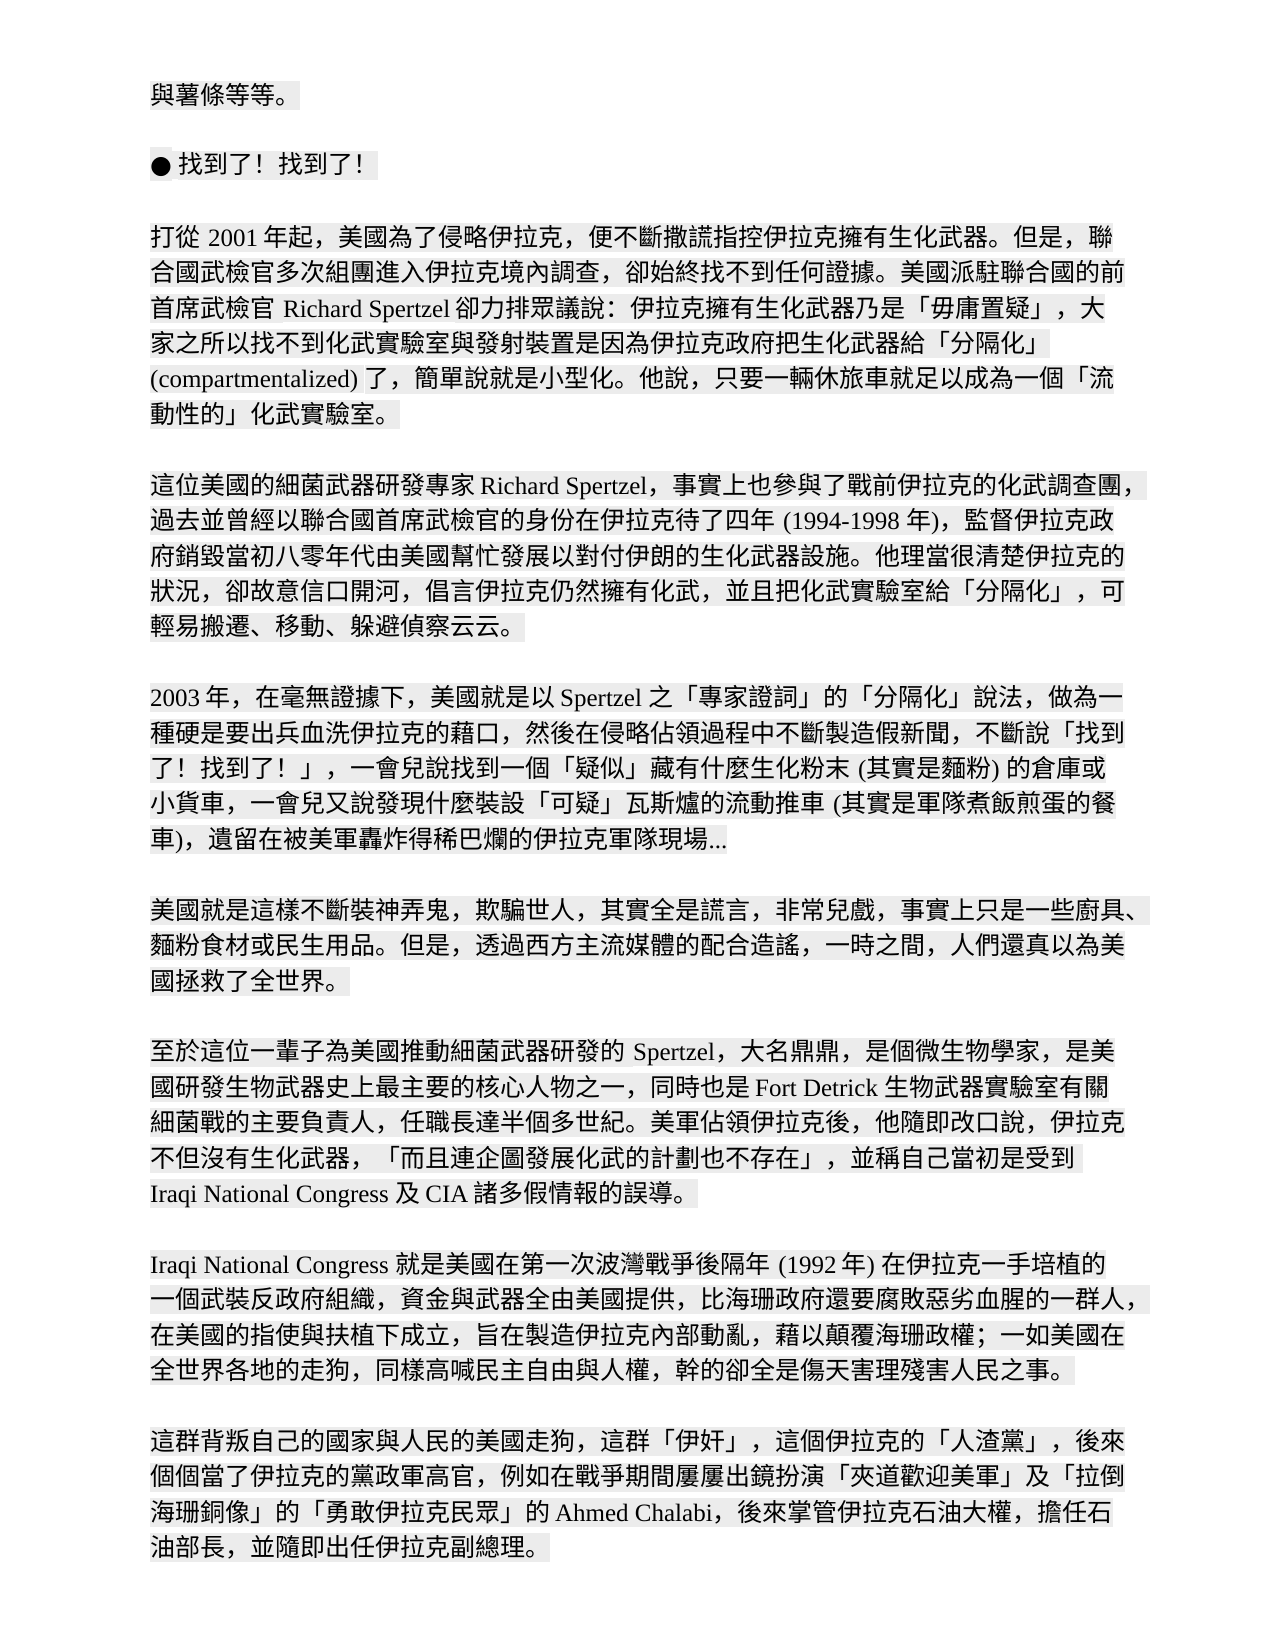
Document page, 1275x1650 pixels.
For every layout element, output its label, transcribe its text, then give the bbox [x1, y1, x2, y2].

text 生物武器：一個更陰暗的未來(12) 陳真2020. 04. 01. 在「生物武器：一個更陰暗的未來 (7)」裏，我寫著： 「美軍發動戰爭入侵伊拉克期間，西方媒體每天斗大標題寫著 『找到了！找到了！找到生物武器了！』、『再度破獲伊拉克化武實驗室！』然後配上一些驚悚圖片，例如一堆美軍穿戴全套防毒配備，在破舊的倉庫裏，圍繞著堆積如山的麻布袋，說裏頭藏有『可疑粉末』。報導說，這些全是生化武器，好幾公噸，終於找到了，世界得救了，感謝美軍，感謝布希。人們叫好，爭相傳頌，布希支持度甚至高達八、九成。 但是，後來卻一一揭穿，那其實是個年久失修的麵粉工廠。甚至還有張照片，照片中隱隱約約似乎是個可以推著走、類似攤販賣東西的小推車。西方主流媒體驚悚的頭條新聞卻寫說『又找到了！！』，說這是『狡猾的海珊』為了躲避美軍追緝所架設的『流動性』化武實驗室。可是後來拆穿，你知道它是什麼嗎？它就是一個可以當場炒菜煎蛋、可以推著走的流動攤販小推車。」以前我住英國時，宿舍轉角處就有這樣一個攤子，賣些漢堡、咖啡與薯條等等。 ● 找到了！找到了！ 打從 2001年起，美國為了侵略伊拉克，便不斷撒謊指控伊拉克擁有生化武器。但是，聯合國武檢官多次組團進入伊拉克境內調查，卻始終找不到任何證據。美國派駐聯合國的前首席武檢官 Richard Spertzel卻力排眾議說：伊拉克擁有生化武器乃是「毋庸置疑」，大家之所以找不到化武實驗室與發射裝置是因為伊拉克政府把生化武器給「分隔化」(compartmentalized) 了，簡單說就是小型化。他說，只要一輛休旅車就足以成為一個「流動性的」化武實驗室。 這位美國的細菌武器研發專家Richard Spertzel，事實上也參與了戰前伊拉克的化武調查團，過去並曾經以聯合國首席武檢官的身份在伊拉克待了四年 (1994-1998 年)，監督伊拉克政府銷毀當初八零年代由美國幫忙發展以對付伊朗的生化武器設施。他理當很清楚伊拉克的狀況，卻故意信口開河，倡言伊拉克仍然擁有化武，並且把化武實驗室給「分隔化」，可輕易搬遷、移動、躲避偵察云云。 2003年，在毫無證據下，美國就是以Spertzel 之「專家證詞」的「分隔化」說法，做為一種硬是要出兵血洗伊拉克的藉口，然後在侵略佔領過程中不斷製造假新聞，不斷說「找到了！找到了！」，一會兒說找到一個「疑似」藏有什麼生化粉末 (其實是麵粉) 的倉庫或小貨車，一會兒又說發現什麼裝設「可疑」瓦斯爐的流動推車 (其實是軍隊煮飯煎蛋的餐車)，遺留在被美軍轟炸得稀巴爛的伊拉克軍隊現場... 美國就是這樣不斷裝神弄鬼，欺騙世人，其實全是謊言，非常兒戲，事實上只是一些廚具、麵粉食材或民生用品。但是，透過西方主流媒體的配合造謠，一時之間，人們還真以為美國拯救了全世界。 至於這位一輩子為美國推動細菌武器研發的 Spertzel，大名鼎鼎，是個微生物學家，是美國研發生物武器史上最主要的核心人物之一，同時也是Fort Detrick 生物武器實驗室有關細菌戰的主要負責人，任職長達半個多世紀。美軍佔領伊拉克後，他隨即改口說，伊拉克不但沒有生化武器，「而且連企圖發展化武的計劃也不存在」，並稱自己當初是受到 Iraqi National Congress 及CIA諸多假情報的誤導。 Iraqi National Congress 就是美國在第一次波灣戰爭後隔年 (1992年) 在伊拉克一手培植的一個武裝反政府組織，資金與武器全由美國提供，比海珊政府還要腐敗惡劣血腥的一群人，在美國的指使與扶植下成立，旨在製造伊拉克內部動亂，藉以顛覆海珊政權；一如美國在全世界各地的走狗，同樣高喊民主自由與人權，幹的卻全是傷天害理殘害人民之事。 這群背叛自己的國家與人民的美國走狗，這群「伊奸」，這個伊拉克的「人渣黨」，後來個個當了伊拉克的黨政軍高官，例如在戰爭期間屢屢出鏡扮演「夾道歡迎美軍」及「拉倒海珊銅像」的「勇敢伊拉克民眾」的Ahmed Chalabi，後來掌管伊拉克石油大權，擔任石油部長，並隨即出任伊拉克副總理。 ● 這回真的找到了！ 2003年5月28日，也就是美軍入侵佔領伊拉克的隔月，英國《衛報》發表了一篇調查報導，標題諷刺性地寫著：「終於！美軍終於找到生化武器了！」不過，它還有個副標寫著「是在美國馬里蘭州找到！」 https://bit.ly/2QUyftY 該報導所指的發現大規模殺傷武器的地點，就是當時 (2001年) 準備重新啟用、位於馬里蘭州的美軍 Fort Detrick 生物武器實驗室。經過兩年 (2001年到 2003年) 的挖掘與清理，竟然陸續找到高達兩千多公噸的各種恐怖病原體，包括天花病毒、肉毒桿菌、炭疽桿菌、Brucella melitensis (梅里特布魯氏菌，可引起類似感冒症狀的布氏桿菌病--Brucellosis)，以及引發肺炎的 Klebsiella (克雷伯氏菌屬)等等等。 除了病毒與細菌外，竟然還找到各種化學武器，包括美軍在越戰中噴灑了至少九萬多公噸的橙劑 (agent orange)。根據美國哥倫比亞大學公衛政策與管理學系教授 Jeanne Stellman 的幾篇研究，例如2018年5月發表於《美國公衛期刊》(American Journal of Public Health)的論文估計，越戰中，約有兩百多萬至四百八十萬越南人曝露於美軍的橙劑毒害中，受到各種不同程度的傷害。： https://bit.ly/2R0rqHu 美軍所使用的橙劑，含有「世紀之毒」戴奧辛之中的劇毒成份，是一級致癌物，包括血癌、肺癌、大腸癌、軟組織肉瘤與肝癌等，另外還會產生各種神經系統與運動神經元病變 (例如帕金森氏症)及全身性皮膚病變等等等。更可怕的是，禍延子孫世世代代，導致越南生出數十萬恐怖畸胎或中樞神經發育缺損的無腦兒、頭骨畸形、脊柱裂、顏面缺損、四肢極度萎縮、無眼或眼球爆出、心臟瓣膜缺損及智能不足嬰幼兒與兒童精神病等等等。 橙劑新生兒症狀： https://bit.ly/2UBuoo8 你可以在上面這個「美國退伍軍人協會」(United States Department of Veterans Affairs，簡稱 VA) 的網站上找到一些相關病變資料。 以下是幾張照片，很多橙劑新生兒完全沒有眼睛或眼睛爆出： https://bit.ly/2WVPz5P https://bit.ly/2yqWl9p 根據越南官方統計，戰爭期間，約有三百多萬人罹癌或其它病變與腦傷 (其中多數為兒童)，四十多萬人死亡。至今已戰後四十多年，目前已第三代，但仍持續受害，約有五十萬名新生兒畸形，合併其他各種病變及基因變異與兒童期精神病等等等。但是，美國卻堅稱橙劑「對人體無害」，數十年後則改口說「不確定」是否與相關各種病變有所關聯，言行相當卑鄙。 半島電視台報導： https://bit.ly/2UBZ7kV 半島電視台系列影片： https://bit.ly/2UzwiWg https://bit.ly/2UTbNCT 戰後，仍有大約兩百萬越南人間接受害，因為橙劑滲透土壤之半衰期超過一百年，嚴重污染水源；不管是喝進肚子或皮膚接觸水源，或是吃下污染農作物，就有可能受害，滲透全身血液；甚至許多越南婦女 (特別是毒害較嚴重的南越) 的母乳中，發現極高濃度的戴奧辛成份。 就連當初負責噴灑橙劑的美軍都集體罹癌或產生各種病變，受害人數約二十萬，戰後提出訴訟並贏得部份勝訴，越南的集體官司亦然。許多案子仍在持續進行中。我從二十多年前開始比較有系統性的關注橙劑的問題，以後有機會再多寫。 喝下橙劑幾毫升便足以致人於死，更何況短短六年內 (1965至1971年) 漫天灑下九萬公噸的巨量，瘋狂灑遍整個越南，高達三千一百八十一個村落受害，摧毀兩百多萬公頃 (即兩萬多平方公里) 的森林。後來，在國際輿論壓力下，美國才停止。有些當年的噴灑熱點地區，直到四十年後，仍然可以檢驗出超標高達數百倍的致死性戴奧辛濃度。 我常感到很納悶很可悲，為什麼會有人泯滅人性到這種地步？美國人是不是根本不把別人當人看？這是在打仗嗎？這根本就是種族滅絕的行徑。 除了橙劑外，Fort Detrick 現場還挖出有「毒劑之王」之稱的芥子氣液體毒劑等。預計還得再挖四年 (亦即挖到2007年) 也許才能清理乾淨。 底下有幾張橙劑受害者照片，真的是相當可悲。中間那張是美軍噴灑橙劑的分布地圖，遍及整個越南： https://bit.ly/2QYR7Ib 底下仍是一些橙劑兒童照片。看這些照片很令人難受，不過，還是懇求各位仔細看看，看進心裏去。 我跟大家一樣，不喜政治，討厭議論，平常只喜歡風花雪月琴棋書畫，可是，當大難來襲時，就如陳凱歌所說，它其實不過就像「天上的大星」，是個白日夢，而生活就是生活；「往後的日子才是生活，過去的只是一個夢」。 我亦常感無奈，不知道那些整天歌頌美國什麼民主自由與人權的人，究竟幾時才願意摸著良心說話？ 照片：https://bit.ly/2JswC2A 照片：https://bit.ly/39GXdDz 照片：https://bit.ly/343vzj4 照片：https://bit.ly/2X3Mu3x (按右側箭頭輪播) 照片：https://bit.ly/2UQSzxI 影片：shorturl.at/diux1 回到Fort Detrick 實驗室的主題。 如果你知道自己將挖出一些什麼東西，那還好。駭人的是，你根本不知道將挖出什麼恐怖病原體或揮發性毒劑或一般防護衣也防護不了的各種劇毒。比方說，現場挖出一堆根本不知道究竟是裝著什麼東西的瓶瓶罐罐與高壓消毒瓶以及人工釀造含有各種不明病原體的大量「泥狀物」，同時還挖出好幾隻已經死了三十幾年、以福馬林進行防腐、死狀恐怖的罐裝實驗鼠，相當可怕。 可怕之處就在於沒有目錄清單，隨便亂埋亂丟，外洩風險極高，清理者根本不知道自己會挖出什麼東西來，更不知其危險等級，不知是否防護妥當以及是否可能透過空氣與水源危及社會大眾。 《衛報》報導說：「就在兩個月前 (2003年3月)，伊拉克因為提不出早在十多年前便已銷毀生化武器的目錄清單做為佐證，美軍便以此為藉口而發動侵略戰爭。」美國一口咬定，倘若真的銷毀，必定會有所有病原體及化學毒物的目錄清單，否則便是說謊。 但是，「非常諷刺的是，美國最大的生物武器實驗室自己也根本沒有目錄清單」，遑論掩埋地點的詳細登載；清理人員根本不知道自己將會挖出什麼可怕的病毒或細菌。他們擔憂己身安危，但也只能對著記者自我解嘲說「我們其實根本不知道會挖出什麼，不過你放心，我們基本上已經排除挖出核彈的可能性。」 ● 惡名昭彰的 Fort Detrick 特別令人髮指的是：Fort Detrick 生物武器實驗室建造於1943年，它的第一批實驗室人員是誰你知道嗎？就是喪心病狂的日軍731部隊以及納粹醫官，他們都有著各種泯滅人性的人體活體實驗之豐富經歷。 老實說，在我過去仍是個傻蛋時，根本不相信這是事實。美國做為二戰戰勝國，打著反對法西斯的民主自由旗號，如此「熱愛人權」的一個國家，怎麼可能會把這些曾經抓來上萬名活人從事殘酷人體實驗的惡魔當成貴賓招待，還幫他們泯滅罪證，動用外交手段助其脫罪，做為獲取人體實驗數據的政治交換條件；然後還把他們迎接回美國，供以榮華富貴，為美國繼續發揮製造生物武器的「專長」。這些事我以後有機會再多講。 Jeffrey A.Lockwood 是個著名昆蟲學家，美國懷俄明大學 (University of Wyoming)「自然科學與人文學科」的講座教授，對生物武器頗有研究，2009年寫了一本書叫做《Six-Legged Soldiers: Using Insects as Weapons of War》(六隻腳的士兵：以昆蟲做為一種生物武器)： https://amzn.to/3bC3Nge Lockwood教授指出：Fort Detrick 生物武器實驗室於二次戰後吸收大量納粹與731部隊的科學家。 這些人，兩手血腥；戰時，利用俘虜，或是任意抓來上萬名中國平民男女老幼及少部份朝鮮人與聯軍，甚至特地抓捕中國軍人的家屬來從事人體活體解剖，或甚至活體解剖孕婦，觀察胎兒每個時期的變化；許多時候不打麻藥，說麻藥會影響生物數據的準確性，並以活人從事極其殘酷的各種人體實驗，例如凍傷實驗、離心旋轉實驗、人畜雜交實驗、真空實驗、大氣壓力實驗 (觀察人體器官、眼球、腸子如何膨漲爆出體外及人體相關生理反應)、活體炸藥實驗、大人與幼童之刻意使之感染各種病原體之實驗，藉以研發病毒及細菌等生物武器；某種變態實驗對象甚至包括母子 (說要「觀察母愛」)，從事各種極其邪惡的活體實驗。 底下有些照片，懇請大家仔細看，記住日本人所做的這一切： https://bit.ly/39BZfoG https://reurl.cc/b5kL2X 這些人不是人，而是魔鬼撒旦。我平常很不喜歡聽中共講一句話，那就是「中日友好」。它媽的怎麼友好？我就是沒辦法和大多數日本人友好，因為他們大多仇視中國、輕視華人，仰慕白人；不但完全沒有一絲悔意與歉意，反而對中國充滿敵意與鄙視，你如何可能和這樣一個國家的國民友好？ 我沒法假裝有愛心，我就是恨日本人，想起日本人毫無人性的暴行，我就是恨。我能理解寬恕與原諒的道理，但你要寬恕原諒日本人什麼？他們根本沒有一絲悔意，反而持續敵對中國，敵視華人。 請你仔細看看這個，請你告訴我如何可能不恨？ https://bit.ly/342Cn0o 請你再仔細看看這個，請你告訴我如何能夠不恨？ https://bit.ly/3dXxOcq 這些事，實在很不想講。我常說以後有機會再講，但我總是儘可能避而不談。念高一時 (我在台北念高中)，第一次自己寫傳單，自己一個人在我高一住的地方 (台北西門町) 發自己寫的傳單，就是因為日本人的這些所作所為。它媽的日本人還像人嗎？ Lockwood 教授指出：美國於1943年，亦即二戰結束前兩年，成立 Fort Detrick 生物武器實驗室，並於戰後立即吸收大量納粹與日本731部隊的科學家，從事生物武器研究；不但研究，而且在韓戰時付諸實行，以跳蚤、蚊子和頭蝨等昆蟲做為一種「六腳士兵」，做為一種傳遞擴散病毒或病菌的「疾病載體」(disease vectors)；先在部份不知情的平民或敵軍身上使之染病，然後再予以釋放回鄉，擴大傳播，或是以炸彈投擲到敵人的土地上，引爆疫情。 Lockwood教授指出，1950年秋天，美國國防部承認此事，並說這是美國生物武器的「首度使用」，其主要推手就是Fort Detrick 生物武器實驗室裏這些喪心病狂的科學家，包括日本731部隊主要成員及納粹醫官。 ● 自導自演的炭疽桿菌粉末攻擊事件 五零年代以後，一直到大約1973年，前後長達二十多年的時間，Fort Detrick 實驗室除了以動物做為實驗對象外，同時也以人體做實驗 (稱之為“human guinea pigs”，亦即「人類白老鼠」)，例如所謂的「CD-22計劃」(Project CD-22)及「白外套行動」(Operation Whitecoat) 等等。不過，這些屬公開性質的研究計劃當然都是採取所謂「自願」方式。 1969年，尼克森總統下令關閉Fort Detrick。此舉並非因為美國人良心發現，而是因為當年核子彈的量產及殺傷力之高度提升，使得美國領導人認為生化武器之殲敵效果相對失色，而且有可能不慎感染自己人或擴散到自己國家。 Fort Detrick 雖然於1969年11月關閉，但仍做為收藏各種病原體的「巨大倉庫」，並仍從事一些「正常」研究 (亦即非關武器化的「防禦性」生物研究，例如研發疫苗)。基本上，直到1993年，它都仍然還是持續運作，只是研發內容有所限制。2001年，布希政府對全世界發動所謂「反恐戰爭」，假反恐，真侵略，重啟並擴大實驗室規模，於是展開長達至少六年的清理行動。 重啟之初，布希政府更是玩了一齣後來證實是自導自演的所謂「炭疽桿菌粉末攻擊事件」，藉以做為「反恐戰爭」的藉口。一些美國議員與行政人員陸續接到裝有所謂炭疽菌粉末的信件，導致五人死亡，數十人感染。美國馬上把箭頭指向賓拉登，指向基地組織，指向伊斯蘭，指向散落世界各地的反美人士，從而發動針對阿富汗的侵略戰爭。 但是，直到七年後的 2008年7月，FBI 才「證實」，寄出這些致命毒信的是 Fort Detrick 生物武器實驗室的工作人員Bruce Ivins。據美媒報導，這位人員不知心懷何種不滿，因此寄出毒信；情治人員在距離Fort Detrick八英哩外的一座池塘找到相關犯罪工具；FBI 強調，Ivins 之所以犯下此案的動機只是為了「促進疫苗的研發」。 正常人應該不會相信這個荒唐故事。至於這位被官方說法給認定為發動生物恐攻的「凶手」，竟然莫名其妙就「自殺」了。FBI 說是「畏罪自殺」，但我看比較像是「被自殺」。 ● Fort Detrick 為何突然被勒令關閉？ 這個由CIA掌控、擁有全世界最可怕的各種病原體之Fort Detrick 生物武器實驗室有多龐大你知道嗎？53平方公里！裏頭至少有六百多棟建築，大約是兩個花蓮市、七千四百個足球場那麼大；成立近80年，聲名狼藉，此次因為新冠病毒而再度成為各方矚目的焦點。主要起因於去年 (2019 年) 七月，因為多項違規而遭到美國疾病管制中心 (CDC) 勒令關閉。 若非情節嚴重，以CDC的政治權力等級，根本不可能直接下令全面關閉。實驗室關閉前後，九百多位工作人員遭到隔離檢疫，隨即爆發數千名神祕肺炎病例及所謂「流行性感冒大流行」，三千六百萬人染病，三十五萬人發展成重症入院，兩萬多人死亡。美國CDC主任Robert Redfield 於今年三月十一日，方才於聽證會中承認曾進行屍體解剖，證實這波所謂「流感大流行」之部份死者確實是新冠病毒患者。 但是，美方以國安為由，至今依舊拒絕透露更多病例資料，並且從去年數千萬人染病的所謂「流感大流行」疫情爆發之初，便極力掩飾與淡化。「世界衛生組織」人員多次要求派遣專家前往協助調查，但美國始終拒絕發給簽證；對內則封鎖消息，禁止各方醫學與公衛專家參與相關會議或調閱資料。 至於此次關閉Fort Detrick生物武器實驗室的原因，疑似病原體外洩，究竟細節如何，美軍方面不但諱莫如深，美國政府並迅速刪除各方報導，相關人員則對外一律封口。 UCLA (加州大學洛杉磯分校) 公衛學院流行病學系的網站上有個「生物恐怖主義資料庫」(ARCHIVES ON BIO-TERRORISM)，裏頭有過去大約二十年來的上千筆報導： (1) https://www.ph.ucla.edu/epi/bioter/archivesbio1.html (2) http://www.ph.ucla.edu/epi/bioter/archivesbio2.html 你只要稍微花點時間關注一下這些資料，你就會清楚地知道：生物武器病原體的外洩以及各種傷天害理之事，並不是什麼陰謀論，而是經常性發生的事情，差別只是在於不同動機 (蓄意或意外？)及傷害規模大小。 當然不能說全世界「只有」美國才會幹這樣一些事，就好像我不能說全世界「只有」美國才會發動侵略戰爭。但我能說：美國毫無疑問是生化武器這方面的惡行之中最大且最為肆無忌憚的一個國家，幾乎就是全世界所有相關惡行的全部了。 但我現在不是要討論其對外惡行，而只是想說明Fort Detrick 實驗室為何在去年七月被迫關閉。 從 UCLA 這兩個資料庫，你仍然可以找到幾篇關於去年關閉 Fort Detrick 的報導，比方說原先登載於《華盛頓郵報》的「生物武器戰爭的恐怖遺跡出土」(Ft. Detrick Unearths Hazardous Surprises：Cleanup Finds Debris Of Biological Warfare)： https://bit.ly/2X3OBo2 以及原載於 The Frederick News-Post 的「疾管中心揭露更多Fort Detrick 的弊端」(CDC Inspection Findings Reveal More about Fort Detrick Research Suspension) https://bit.ly/2RgSy5h 另外還有《紐約時報》的兩篇報導：「Fort Detrick實驗室無法通過安檢，遭全面無限期關閉」(Fort Detrick lab shut down after failed safety inspection; all research halted indefinitely)，以及「出於安全理由，致命細菌實驗研究勒令停止」(Deadly Germ Research Is Shut Down at Army Lab Over Safety Concerns)： https://bit.ly/343K72h https://nyti.ms/2JADFWU 相關資料當然遠遠比這個要多得多，底下只是做個簡單說明： 美國疾管中心 (CDC) 下令關閉Fort Detrick生物實驗室，並出具了報告。你要注意哦，它使用的是比較強烈的「違規」(breach) 一詞。如果不是非常嚴重，不可能把一個具有國家戰略意義的生物實驗室給勒令全面關閉。 比方說，如果台大醫院被發現存在一些作業缺失，可能產生危害，衛生局只會要求院方針對特定問題進行改善，而不會勒令立即全面無限期關閉整個醫院，除非違規事項非常嚴重，到達一種危及社會大眾的緊急程度。 CDC 的報告指出，Fort Detrick生物實驗室有多項違規，包括病原體之水源與空氣污染處置不當，含有病毒與細菌之污水處理系統有問題，高壓滅菌設備有問題，缺乏病原體清單目錄，防護塗料有多處裂縫，部份實驗器材故障，實驗室搬遷與病原體移動過程缺乏適當防護，人員普遍不按照標準程序作業等等等。 CDC 認定，這不是偶發問題或個別事件，而是已經到達一種「系統性的失能」，故應勒令關閉，全面無限期停止運作。更駭人聽聞的是，CDC指出，該實驗室人員「蓄意讓含有病原體之空氣外洩」。 對此，位於Fort Detrick生物實驗基地的美國陸軍傳染病醫學研究院 (USAMRIID)的最高指揮官 Darrin Cox提出反駁說，CDC之「違規」(breach)一詞太強烈，並指稱含有病原體之空氣外洩並非「蓄意」為之，堅稱該人員「並無邪惡動機」。 Cox並表示，Fort Detrick生物實驗室並非被「勒令關閉」，而只是沒有拿到相關許可證的情況下之「主動停止運作」等等，做出許多毫無意義的辯解。問題是，工作人員在操作病原體過程中之氣體外洩，重點是它可能產生什麼樣的傷害以及如何善後，而不是辯稱大家都是好人啦，不會故意亂來。 報導還指出，很詭異的是，這麼大的「違規」與「全面系統性失能」，竟然沒有任何主管遭受處分。 如前所述，許多有關此次Fort Detrick生物實驗室因為疑似病原體外洩的新聞報導遭到刪除，但你在UCLA的公衛學院流行病學系的兩個「生物恐怖主義資料庫」裏，仍然可以找到一些報導。一份CIA解密文件顯示，CIA長年在此一生物武器基地從事病毒測試。報導並指出，許多老舊的病原體掩埋坑道並無鋪設防護內裏，外洩風險極高。當年的實驗室工作人員受訪表示：「我不知道那些東西 (指病原體或毒物) 被丟到哪，當時並無清單目錄。」 隨著時間過去，大量掩埋容器早已銹損不堪。附近地區長年出現疑似不尋常飆高的癌症盛行率，當地居民認為與該生物武器基地之不當掩埋與草率處置有關，紛紛抗議，但美國當局一貫置若罔聞。 底下有一小段當地居民的訪談、調查與抗議： https://bit.ly/3aDEiee 事實上，早在1991年，軍方在該實驗室的水源觀測站便已檢測發現一些導致腎病變成份及肝臟致癌物，包括四氯乙烯(PCE) 和三氯乙烯(TCE)。馬蘭州環境署隨即針對附近三十三口水井採樣，結果一半以上發現致癌毒物。現場檢測人員說，其實不用檢測，光是用聞的就能聞得到異味。 該城市的飲水系統顯然遭受污染，民眾於是要求針對住在遭受汙染的水源下游處的居民進行癌症盛行率的調查與數據比對，藉以了解該實驗室對當地居民健康的影響。但是，馬里蘭州的「健康與心理衛生部」(Maryland Department of Health and Mental Hygiene) 卻表示做不到，因為1992年才開始有癌症資料登錄。 ● 結論： 我就先寫到這，這些事是寫不完的。我寫這篇文字，只有三個卑微目的： 一是反駁所謂陰謀論之污名化。 一個人，如果真的在乎自己在說什麼，那麼，當他看完我這篇文字以及裏頭的各種資料與檔案，他還會覺得「新冠病毒很有可能起源於美國」只是一種荒唐可笑的陰謀論嗎？如果你不認同，那麼，請你告訴我，為何新冠病毒「絕對不可能」起源於美國？ 幾十年來，不管怎麼改朝換代，我始終是島內極少數的異議者之一，常感無言。許多時候，我真的覺得自己好像在教幼兒園小班，好像必須用很多教材與淺顯到不能再淺顯的各種闡釋，然後才能講述一個極其簡單、簡單到不能再簡單的道理。 另外，順便插播一個幼兒園小班課程：當我們說「新冠病毒有可能是一種生化武器」時，並不等於說新冠病毒是人為製造出來的人工病毒。 這會很難懂嗎？一個生物武器實驗室，是在研究如何把既有的病毒或細菌給「武器化」，進一步如何投射與傳播到敵人領土與敵人身上。「武器化」的過程並「不一定」涉及既有病原體之基因修改或進行其它任何生物結構上的人工改造，也有可能只是在技術上研究如何攜帶與傳播。 美軍至今仍致力研發的「六腳士兵」(蚊子)就是一例，以蚊子做為一種「生物載體」，究竟要攜帶與投放何種病毒或細菌，並不一定要經過基因編輯。這應該不會很難懂吧？我已經不知道要如何講得更淺顯了。 因此，即便證明新冠病毒並無明顯人為改造現象，依然無法否定「新冠病毒有可能是一種生物武器」的說法，因為它們是兩個不同命題。 第二個目的是：我希望表明一個基本態度：我們反美，但我們並不是反對美國人或反對美國這個國家，而是反對其罄竹難書的血腥邪惡行徑，希望制止其永無止盡的燒殺擄掠與製造動亂。 事實上，我希望美國人能長長久久地過上一輩子的好日子；就連日本人也一樣，我修養不夠，我確實恨日本人，我從不願意買日貨，但我也還不至於想要消滅他們，我也從不期待他們遭逢任何天災人禍，我只希望他們對其過往邪惡行徑認錯、懺悔，並且停止敵視與歧視。 至於第三個目的，恐怕是我永遠都無法說清楚的。我找不到適當的表達式，但也有可能是因為這個表達式並不存在人類的語言詞彙中。 退而求其次，我只能說一些肉眼可見、相當「行為主義式的」東西，比方說反戰，反核武，反生化武器等等等。這類型武器，基本上是完全不長眼睛的，極可能失控而毀滅所有人，比核武還可怕。但我想說的畢竟不只是這些，而是遠比這個大，卻也同時遠比這個小。 ● 後記： 我發現，腦殘有個特徵就是：當他每天接收無數荒唐可笑幼稚低能的謊言時，他一概全盤接收，並且自行發揚光大，就像蚊子散播病毒那樣每天努力到處散播。可是，當他聽到幾乎就像「一加一等於二」那樣明確的事實與真相時，他卻會突然變得很「嚴謹」，很「科學」，會說你這是謠言，是阿共仔的陰謀，是阿共仔企圖滲透台灣民主的假新聞。 但是，你要知道，比方說，以UCLA公衛學院的這上千筆生化武器資料為例，幾乎全來自西方主流媒體的報導，因此，它不但不是一種陰謀論，反倒是一種已經不知道經過多少篩選、淡化及掩飾所勉強保留下來的真相之冰山一角。 我舉個例，比方說，現在大家都知道海珊當年 (1988年) 的化武屠村事件，在 Halabja 瞬間殺害五千多名庫德族人及一萬多人受傷的事情，凶手就是美國，是由美國協助海珊發展化武攻擊能力，因為當時海珊是美國共同對抗伊朗的盟友，就跟蔣介石一樣，被美國稱讚為「捍衛民主自由的鬥士」，說伊拉克是「中東世界的民主自由堡壘」。 當年，聯合國針對海珊這項重大反人道罪行進行調查時，美國不但百般阻撓，而且否決聯合國的譴責提案，CIA 甚至還發表各種假情報與假研究報告，栽贓伊朗，指控 Halabja 化武屠村事件的凶手是伊朗。 我對這事的過程印象特別深刻是因為，屠村事件的兩年後，我接受 PHR (Physicians for Human Rights) 之邀，到美國哈佛大學參加一個「醫學與人權」的國際研討會，為期五天，來自幾十個國家的人員，我是惟一一個華人。那時候醫學院才剛畢業，沒什麼國際常識，仍是個傻逼，以為美國真的是一個熱愛人權與民主自由的國家，當時其實也是我第一次聽到海珊與庫德族等等這些事情。 會議結束後，我從美國帶回一大皮箱的相關書籍與研究報告，到現在都還保留著，其中一個主題就是海珊的化武屠村事件。因此，我對這事相當了解。回台後，我還曾以海珊迫害庫德族小孩所產生的「心理創傷經驗與行為表現」，在馬偕精神科做了一場演講。 事隔多年後，真相大白，原來真正屠村的凶手居然是美國。更不可思議的是，這個屠村事件在十多年後，竟然成為美國侵略伊拉克、拯救世人的藉口，很荒唐吧？海珊也因為此一事件被美國主導的伊拉克法庭判決死罪，處以絞刑。 美國當年協助海珊發展生化武器的事實，如今已無可懷疑。UCLA 公衛學院的生化武器資料庫裏也能找到屠村事件後十多年的相關報導，指出美國協助海珊發展生化武器的事實，比方說： https://bit.ly/2UTmqFM 但是，你看，報導得很「委婉」，很「客觀公正」，它把美國運送炭疽桿菌、肉毒桿菌等等這些用來製造生物武器的恐怖病原體給海珊，居然說成是一種非常正面的「公共衛生方面的合作交流」。 我跟各位一樣，沒有任何內幕消息；寫起文章，更是絕不信口開河。我所能知道、取得的一切資訊，任何人都能取得。那麼，為什麼我們面對同樣的世界，卻得到完全相反的認知呢？問題恐怕是在於大多數人其實並不是根據事實、資訊、理性與經驗在理解事情，而是根據洗腦宣傳。 也就是說，他的腦子裏已經有一套顛撲不破的「真理」，一切是非善惡的「前提」，凡是與這套「前提真理」牴觸者，哪怕是「一加一等於二」那樣的事實，也一概無效，一概是假新聞。因此，你就算把一大卡車的事實真相與邏輯砸到他頭上，他還是一樣會說那些全是假新聞。 或者應該這麼說也許更為貼切：即便他相信你所說的一切全是事實真相，他其實也無所謂、不在乎，他不認為這一切真相有何意義或重要性可言。他相信，唯有主子們告訴他的一切話語才具有重要；惟有當主子們告訴他要熱血沸騰時，他才會熱血沸騰。 其實就跟茶壺一樣，你要它沸騰，它就會沸騰，它絕不會問你原因，更不會思考對錯，只要開關一按下，它就沸騰了。你能夠跟茶壺講道理嗎？恐怕很難，因為它並不是根據任何理性或資訊來理解事情；誰掌握了開關，誰就能讓茶壺沸騰。 舉個現成的例子，二月初，疫情剛發生，台灣幾乎都沒有病人時，馬上就有二十幾萬個蠢血沸騰的醫護人員，在綠色人渣政客們的帶領下，發動連署，要求人渣黨政府禁止大陸包機，禁止陸籍配偶及其小孩回到台灣，甚至歡呼人渣黨之口罩禁令，禁止口罩寄往當時疫情十分嚴重的大陸。 凡是批評這些想法的人，就會變成全民公敵，會被謾罵羞辱與騷擾，會被說是「舔共」，會被說是「不能體諒台灣醫療人員的辛勞」、「吃裏扒外，不在乎台灣醫療體系的崩盤」，會被說是「不顧台灣人的死活」，會被罵「滾出台灣、滾回中國」等等等。 我要說的是，你看，這些人渣政客真的很齷齪，他們表面上講的全是一些很動聽的話語，什麼體恤醫療人員，什麼先顧好台灣等等。但是，白痴也該知道這一切漂亮言語的背後，其實就是仇中反華。 在台灣，幾乎所有理想或理念，完全都可以拿來當成一種仇中反華的武器、工具與漂亮說詞。人渣們從來都不是真的在乎什麼是非善惡，他們的一切言行完全就是以倡導仇中反華為惟一目的。 你看，這兩天，人渣黨送出一千多萬個口罩給西方國家，從上個月開始，甚至每星期固定得朝貢美國十萬個口罩。美國疫情真的是嚴重到爆，但卻對它百般放水。可是，對待大陸卻極盡苛薄之能事。 這時候，那二十幾萬個「熱血沸騰」的醫護人員呢？人呢？統統不見了，一個也沒有。為什麼不繼續「體恤醫療人員的辛勞」？為什麼不再擔心「台灣醫療體系的崩盤」？為什麼不「先顧好台灣」了？為什麼不去圍勦、攻擊、謾罵那些「出賣台灣人」的人渣政客？ 其實，腦殘們並不是真的關心什麼疫情，他們只是聞聲起舞，該沸騰就會沸騰，不需要理由，因為人渣們永遠都可以瞎掰出一大堆很偉大的說詞。 當時台灣才一兩個病人，就迫不及待說要「先顧好自己才能救別人」，一個口罩也不准寄到大陸，否則就是全民公敵。現在台灣有三百多個病例，死了好幾人，卻反而口罩大方隨便送人(我已經連續兩周買不到兒童口罩)，送給根本不肯戴口罩的洋人，然後說這是台灣「勇於負起世界責任的國家角色」。 大家都知道，人渣黨及其支持者永遠都是兩套標準，但我覺得他們其實只有一個標準，那就是「只要仇中反華，那就是對的」。「仇中反華」就像一種搖錢樹，一種權力的敲門磚，人渣們藉以騙取個人私利與權力，並操弄腦殘們，以之做為一切是非善惡的檢驗標準。這才是一個人道德最為卑劣齷齪之處。你看那些綠色人渣，嘴臉實在有夠難看。 生活實在太忙，每天利用五分、八秒零零碎碎的時間以及兩個快要累斃的深夜，終於才寫這樣，一共一萬三千多字。匆忙寫就，無暇修改，詞不達意，我終究沒法說出我真正想說的，只能期待人們的心領神會。 [150, 75, 1125, 1562]
